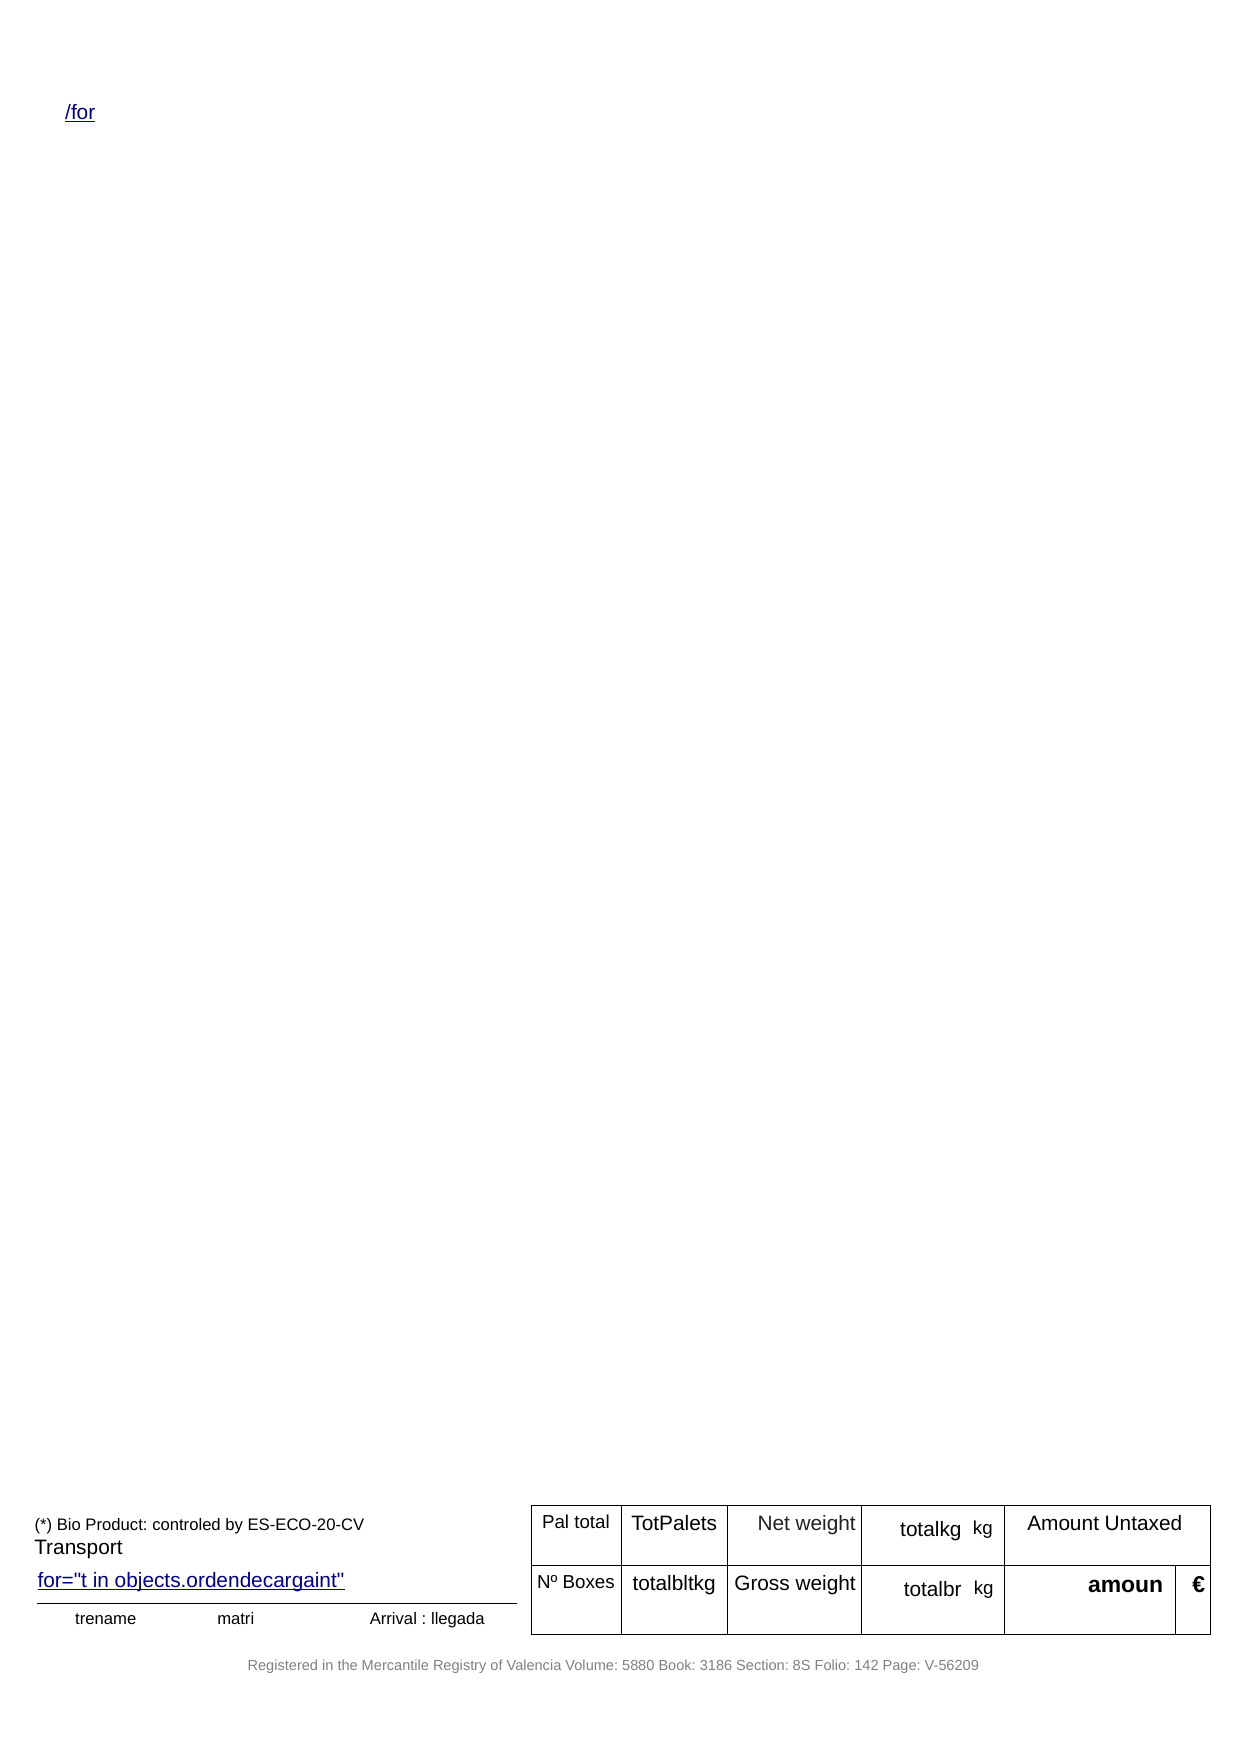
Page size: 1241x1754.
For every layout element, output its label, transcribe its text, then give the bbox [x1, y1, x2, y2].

text /for [65, 100, 1175, 124]
